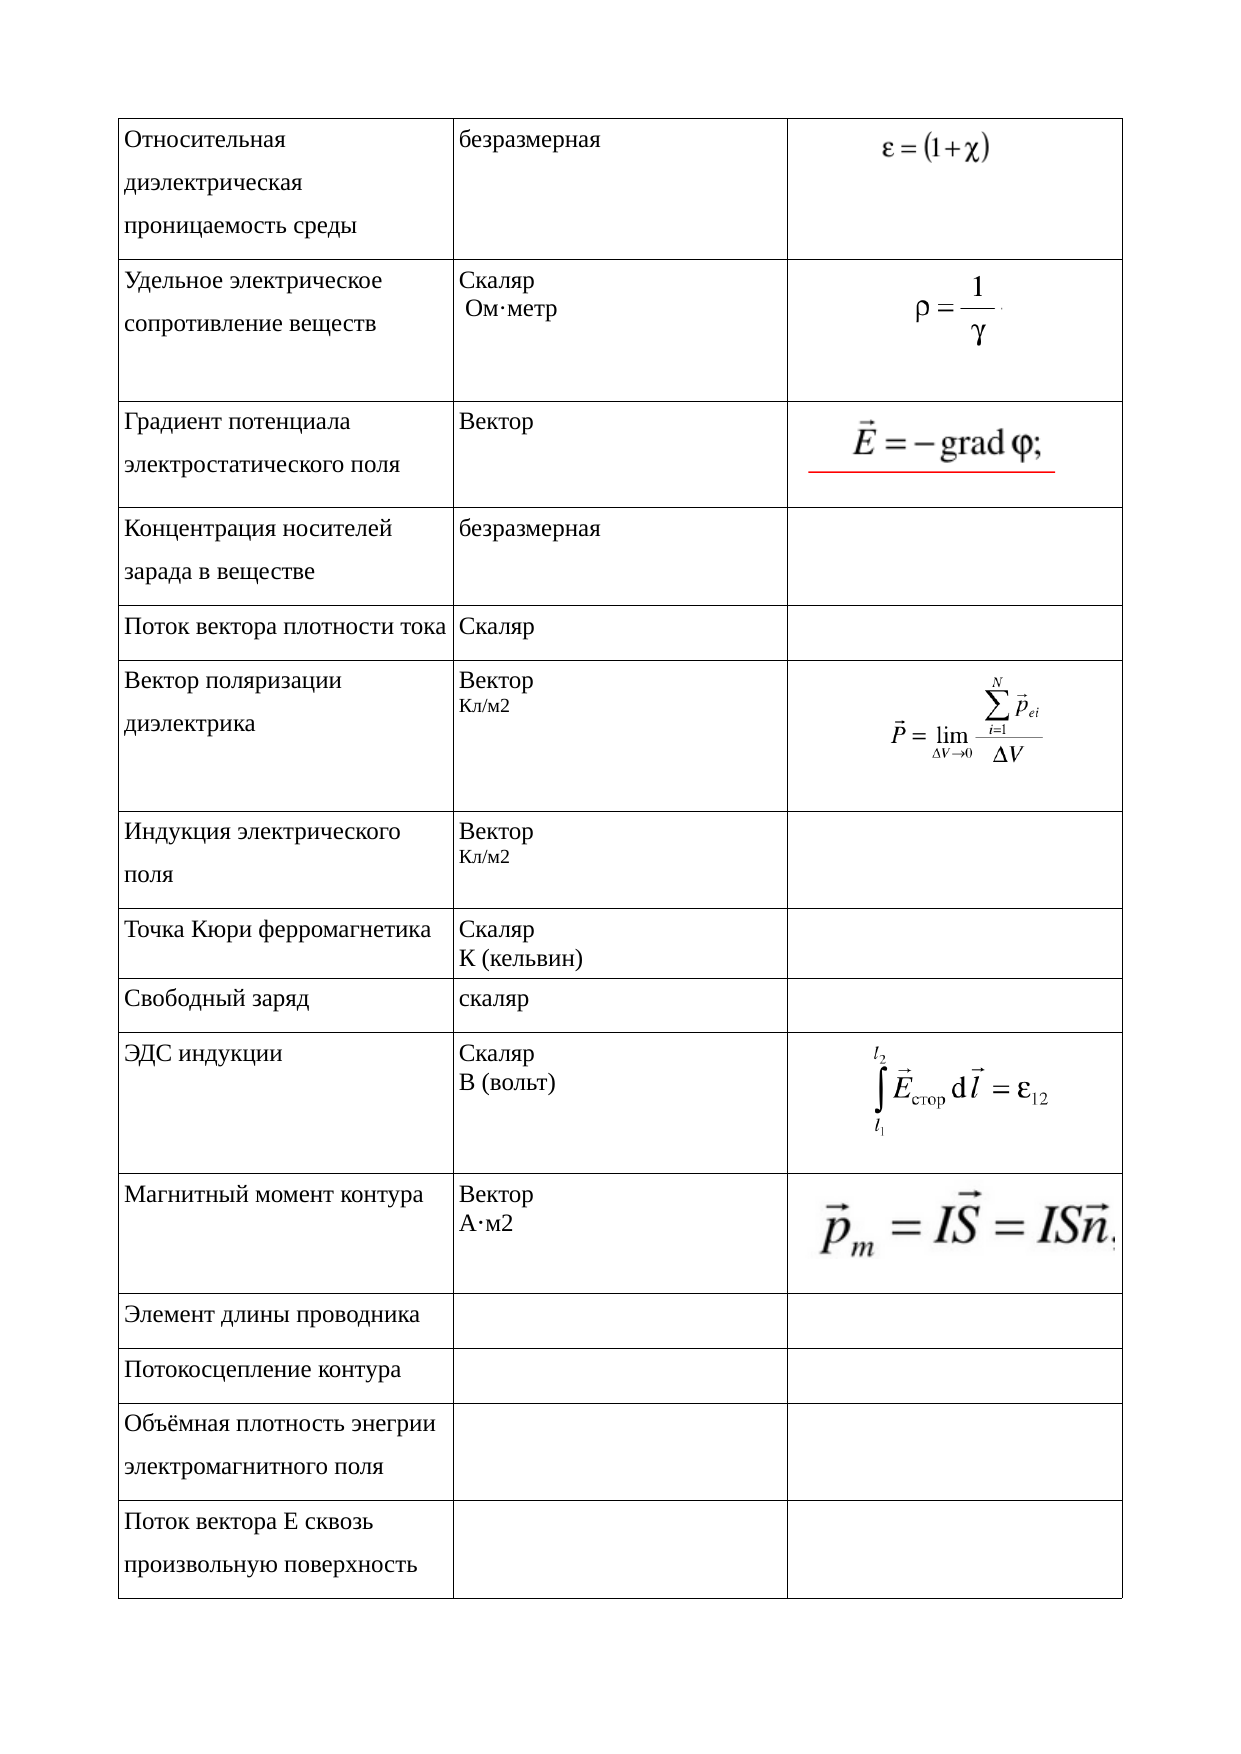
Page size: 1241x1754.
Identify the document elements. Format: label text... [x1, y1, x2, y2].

table_cell [788, 661, 1122, 811]
table_cell Скаляр [454, 606, 787, 659]
table_cell Скаляр В (вольт) [454, 1033, 787, 1173]
table_cell Индукция электрического поля [119, 812, 453, 908]
table_cell Свободный заряд [119, 979, 453, 1032]
table_cell [454, 1501, 787, 1598]
table_cell [454, 1349, 787, 1402]
table_cell Скаляр К (кельвин) [454, 909, 787, 977]
picture [857, 1037, 1053, 1139]
table_cell Вектор поляризации диэлектрика [119, 661, 453, 811]
table_cell безразмерная [454, 508, 787, 605]
table_cell [454, 1404, 787, 1500]
table_cell [454, 1294, 787, 1348]
table_cell Потокосцепление контура [119, 1349, 453, 1402]
table_cell Поток вектора Е сквозь произвольную поверхность [119, 1501, 453, 1598]
table_header Относительная диэлектрическая проницаемость среды [119, 119, 453, 259]
table_cell Вектор Кл/м2 [454, 812, 787, 908]
table_header безразмерная [454, 119, 787, 259]
table_cell Магнитный момент контура [119, 1174, 453, 1293]
table_header [788, 119, 1122, 259]
table_cell Вектор Кл/м2 [454, 661, 787, 811]
table_cell [788, 1174, 1122, 1293]
table_cell Точка Кюри ферромагнетика [119, 909, 453, 977]
picture [872, 130, 996, 168]
table_cell [788, 402, 1122, 507]
table_cell [788, 1349, 1122, 1402]
table_cell Поток вектора плотности тока [119, 606, 453, 659]
table_cell скаляр [454, 979, 787, 1032]
table_cell [788, 606, 1122, 659]
table_cell Удельное электрическое сопротивление веществ [119, 260, 453, 401]
picture [907, 264, 1003, 366]
table_cell [788, 979, 1122, 1032]
table_cell [788, 260, 1122, 401]
picture [794, 1179, 1115, 1259]
table_cell Вектор [454, 402, 787, 507]
table_cell [788, 1294, 1122, 1348]
table_cell [788, 508, 1122, 605]
table_cell [788, 1033, 1122, 1173]
picture [863, 665, 1047, 777]
table_cell ЭДС индукции [119, 1033, 453, 1173]
table_cell Элемент длины проводника [119, 1294, 453, 1348]
table_cell [788, 1501, 1122, 1598]
table_cell Объёмная плотность энегрии электромагнитного поля [119, 1404, 453, 1500]
table_cell [788, 1404, 1122, 1500]
table_cell [788, 812, 1122, 908]
table_cell Скаляр Ом·метр [454, 260, 787, 401]
table_cell Градиент потенциала электростатического поля [119, 402, 453, 507]
picture [808, 414, 1056, 473]
table_cell Вектор А⋅м2 [454, 1174, 787, 1293]
table_cell [788, 909, 1122, 977]
table_cell Концентрация носителей зарада в веществе [119, 508, 453, 605]
